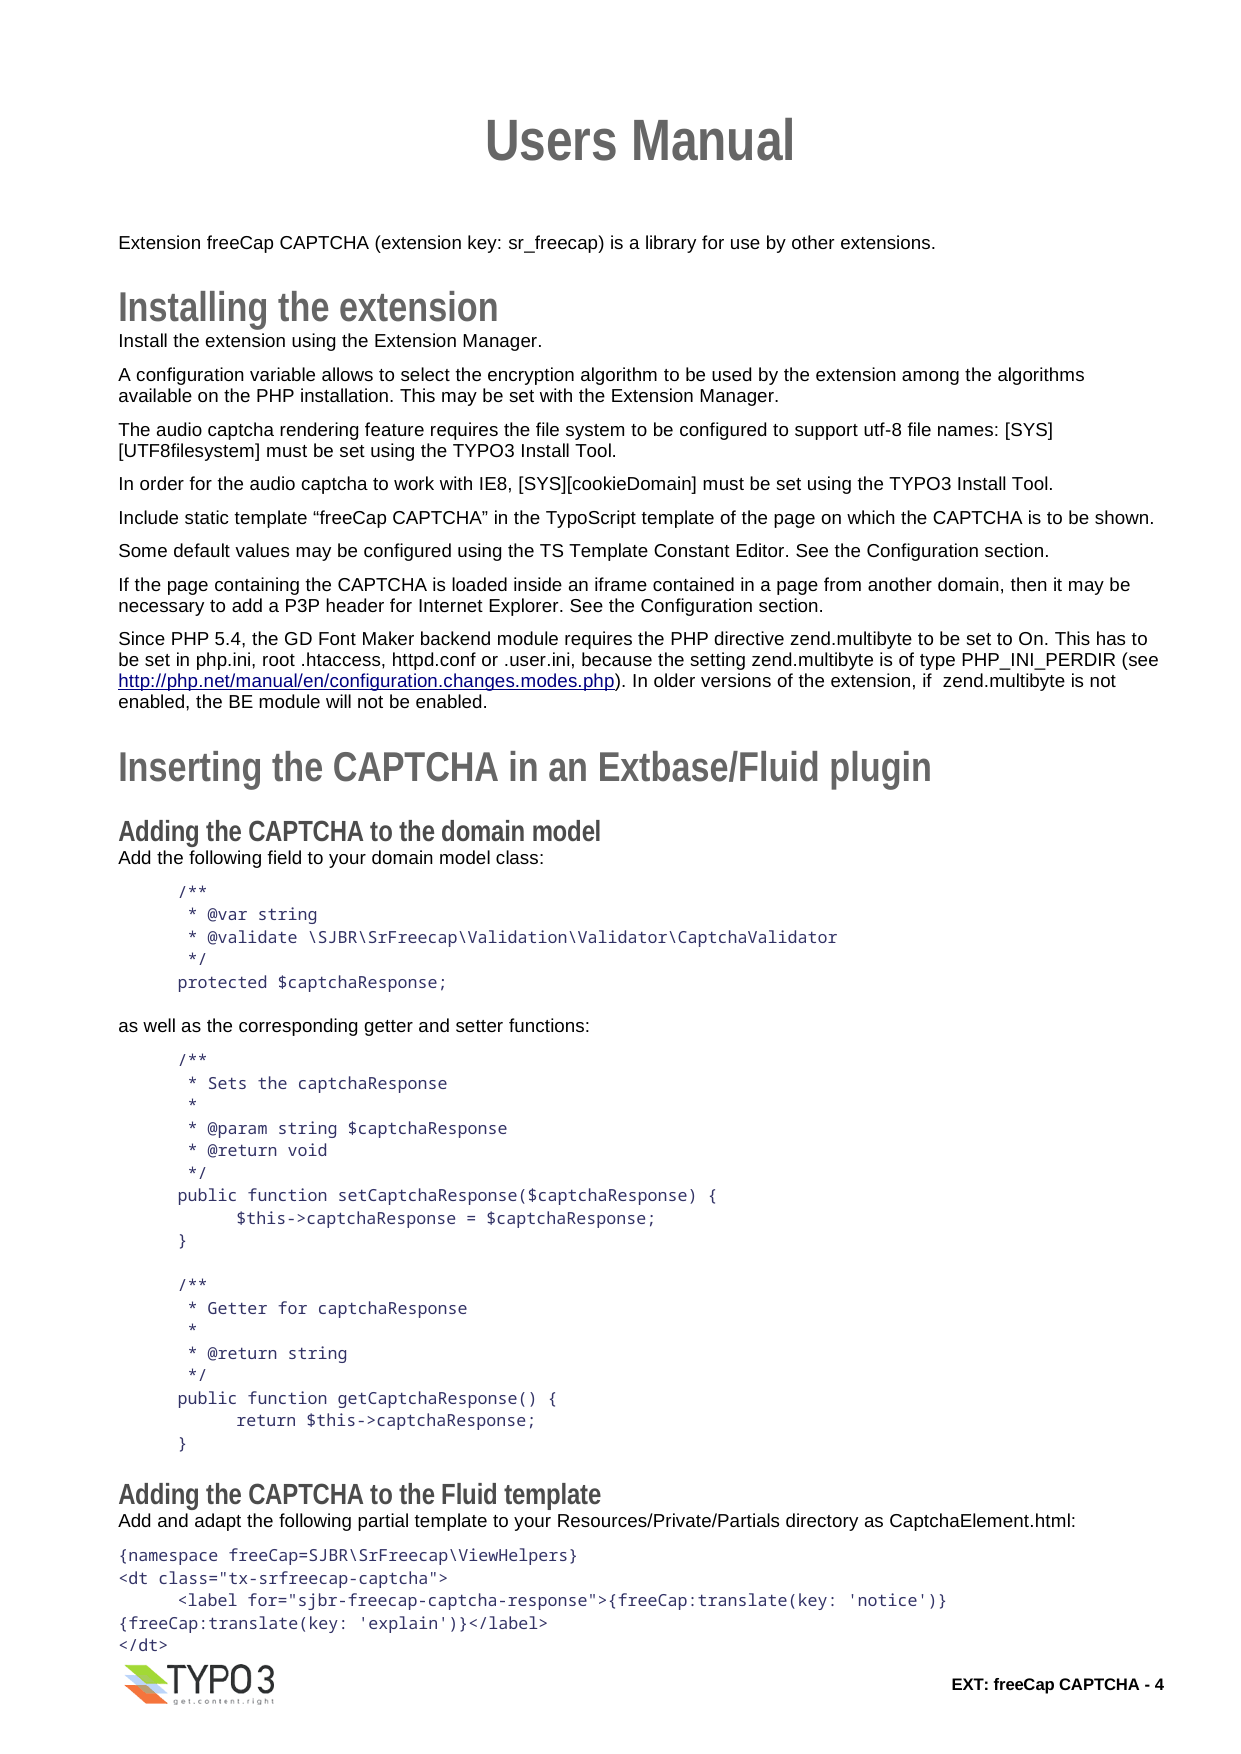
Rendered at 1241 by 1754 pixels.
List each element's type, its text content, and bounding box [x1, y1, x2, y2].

text * [118, 1319, 1163, 1342]
text <label for="sjbr-freecap-captcha-response">{freeCap:translate(key: 'notice')} {freeCap:translate(key: 'explain')}</label> [118, 1589, 1163, 1634]
text * @return void [118, 1139, 1163, 1162]
text * @var string [118, 903, 1163, 926]
text * @param string $captchaResponse [118, 1117, 1163, 1139]
text Add the following field to your domain model class: [118, 847, 1163, 868]
text Since PHP 5.4, the GD Font Maker backend module requires the PHP directive zend.multibyte to be set to On. This has to be set in php.ini, root .htaccess, httpd.conf or .user.ini, because the setting zend.multibyte is of type PHP_INI_PERDIR (see http://php.net/manual/en/configuration.changes.modes.php). In older versions of the extension, if zend.multibyte is not enabled, the BE module will not be enabled. [118, 629, 1163, 713]
text * @return string [118, 1342, 1163, 1364]
text Include static template “freeCap CAPTCHA” in the TypoScript template of the page on which the CAPTCHA is to be shown. [118, 507, 1163, 528]
text If the page containing the CAPTCHA is loaded inside an iframe contained in a page from another domain, then it may be necessary to add a P3P header for Internet Explorer. See the Configuration section. [118, 574, 1163, 616]
text Some default values may be configured using the TS Template Constant Editor. See the Configuration section. [118, 541, 1163, 562]
text </dt> [118, 1634, 1163, 1657]
text * Getter for captchaResponse [118, 1297, 1163, 1319]
text /** [118, 881, 1163, 903]
text protected $captchaResponse; [118, 971, 1163, 993]
subtitle Installing the extension [118, 283, 1163, 331]
text as well as the corresponding getter and setter functions: [118, 1016, 1163, 1037]
text {namespace freeCap=SJBR\SrFreecap\ViewHelpers} [118, 1544, 1163, 1567]
text Add and adapt the following partial template to your Resources/Private/Partials directory as CaptchaElement.html: [118, 1511, 1163, 1532]
text <dt class="tx-srfreecap-captcha"> [118, 1567, 1163, 1589]
text } [118, 1229, 1163, 1252]
text */ [118, 1162, 1163, 1184]
text /** [118, 1049, 1163, 1072]
text * [118, 1094, 1163, 1117]
picture [119, 1659, 280, 1710]
text } [118, 1432, 1163, 1454]
text */ [118, 1364, 1163, 1387]
text $this->captchaResponse = $captchaResponse; [118, 1207, 1163, 1229]
text /** [118, 1274, 1163, 1297]
subtitle Adding the CAPTCHA to the domain model [118, 814, 1163, 847]
text * @validate \SJBR\SrFreecap\Validation\Validator\CaptchaValidator [118, 926, 1163, 948]
text A configuration variable allows to select the encryption algorithm to be used by the extension among the algorithms available on the PHP installation. This may be set with the Extension Manager. [118, 364, 1163, 406]
subtitle Users Manual [118, 106, 1163, 173]
subtitle Inserting the CAPTCHA in an Extbase/Fluid plugin [118, 742, 1163, 790]
text * Sets the captchaResponse [118, 1072, 1163, 1094]
text public function setCaptchaResponse($captchaResponse) { [118, 1184, 1163, 1207]
text */ [118, 948, 1163, 971]
subtitle Adding the CAPTCHA to the Fluid template [118, 1478, 1163, 1511]
text return $this->captchaResponse; [118, 1409, 1163, 1432]
text Install the extension using the Extension Manager. [118, 331, 1163, 352]
text The audio captcha rendering feature requires the file system to be configured to support utf-8 file names: [SYS][UTF8filesystem] must be set using the TYPO3 Install Tool. [118, 419, 1163, 461]
text Extension freeCap CAPTCHA (extension key: sr_freecap) is a library for use by other extensions. [118, 232, 1163, 253]
text In order for the audio captcha to work with IE8, [SYS][cookieDomain] must be set using the TYPO3 Install Tool. [118, 473, 1163, 494]
text public function getCaptchaResponse() { [118, 1387, 1163, 1409]
